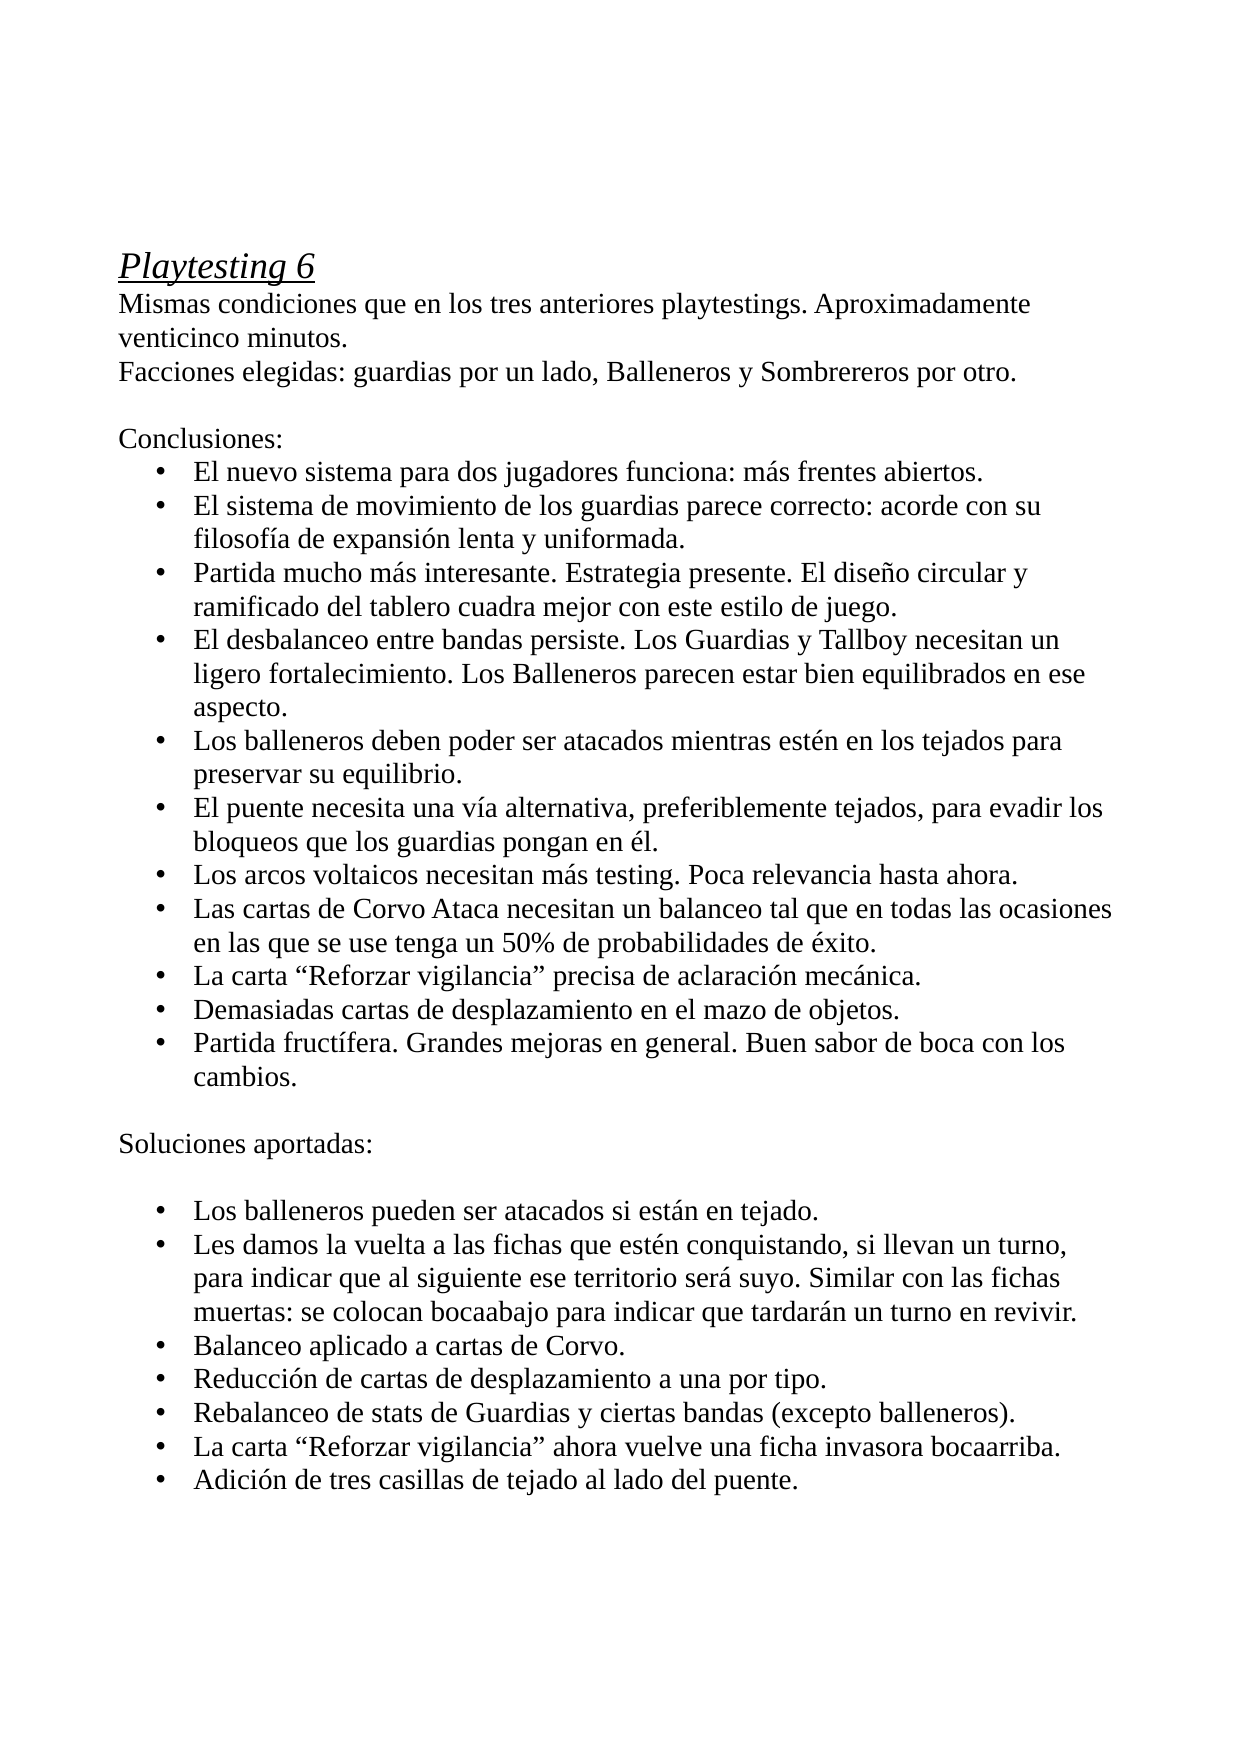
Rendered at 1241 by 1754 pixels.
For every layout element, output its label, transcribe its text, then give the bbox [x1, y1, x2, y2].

list El puente necesita una vía alternativa, preferiblemente tejados, para evadir los bloqueos que los guardias pongan en él. [156, 790, 1122, 857]
list Los balleneros pueden ser atacados si están en tejado. [156, 1193, 1122, 1227]
text Conclusiones: [118, 421, 1122, 454]
list Demasiadas cartas de desplazamiento en el mazo de objetos. [156, 992, 1122, 1026]
list El sistema de movimiento de los guardias parece correcto: acorde con su filosofía de expansión lenta y uniformada. [156, 488, 1122, 555]
list Las cartas de Corvo Ataca necesitan un balanceo tal que en todas las ocasiones en las que se use tenga un 50% de probabilidades de éxito. [156, 891, 1122, 958]
list La carta “Reforzar vigilancia” ahora vuelve una ficha invasora bocaarriba. [156, 1429, 1122, 1462]
list La carta “Reforzar vigilancia” precisa de aclaración mecánica. [156, 958, 1122, 992]
list Los arcos voltaicos necesitan más testing. Poca relevancia hasta ahora. [156, 857, 1122, 891]
text Playtesting 6 [118, 243, 1122, 287]
list Adición de tres casillas de tejado al lado del puente. [156, 1462, 1122, 1496]
list Rebalanceo de stats de Guardias y ciertas bandas (excepto balleneros). [156, 1395, 1122, 1429]
list Les damos la vuelta a las fichas que estén conquistando, si llevan un turno, para indicar que al siguiente ese territorio será suyo. Similar con las fichas muertas: se colocan bocaabajo para indicar que tardarán un turno en revivir. [156, 1227, 1122, 1328]
list Partida mucho más interesante. Estrategia presente. El diseño circular y ramificado del tablero cuadra mejor con este estilo de juego. [156, 555, 1122, 622]
text Soluciones aportadas: [118, 1126, 1122, 1160]
list Partida fructífera. Grandes mejoras en general. Buen sabor de boca con los cambios. [156, 1026, 1122, 1093]
list Balanceo aplicado a cartas de Corvo. [156, 1328, 1122, 1361]
text Facciones elegidas: guardias por un lado, Balleneros y Sombrereros por otro. [118, 354, 1122, 387]
list El nuevo sistema para dos jugadores funciona: más frentes abiertos. [156, 454, 1122, 488]
list Reducción de cartas de desplazamiento a una por tipo. [156, 1361, 1122, 1395]
list Los balleneros deben poder ser atacados mientras estén en los tejados para preservar su equilibrio. [156, 723, 1122, 790]
list El desbalanceo entre bandas persiste. Los Guardias y Tallboy necesitan un ligero fortalecimiento. Los Balleneros parecen estar bien equilibrados en ese aspecto. [156, 622, 1122, 723]
text Mismas condiciones que en los tres anteriores playtestings. Aproximadamente venticinco minutos. [118, 287, 1122, 354]
